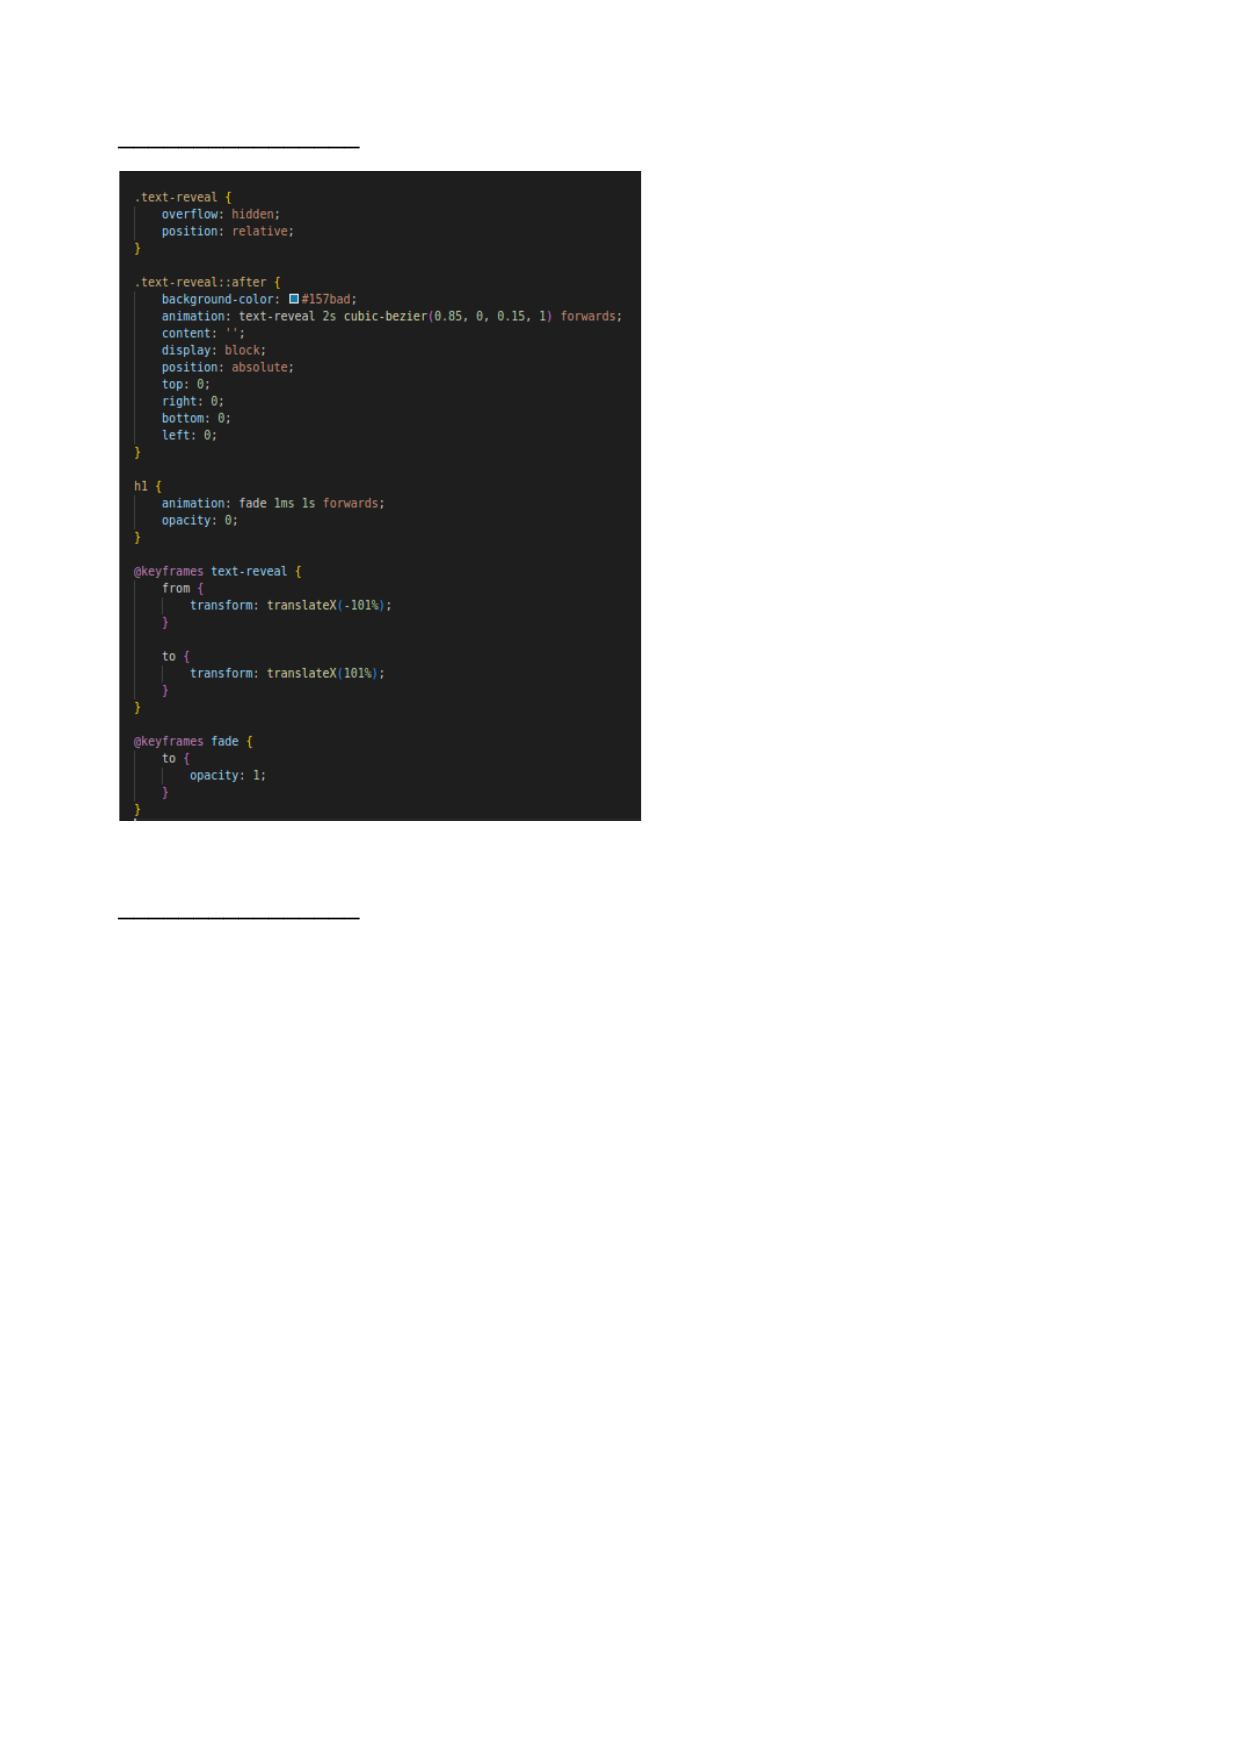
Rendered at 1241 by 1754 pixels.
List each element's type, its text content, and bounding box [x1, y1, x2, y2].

picture [119, 171, 642, 821]
text ________________ [118, 889, 1122, 920]
text ________________ [118, 118, 1122, 149]
